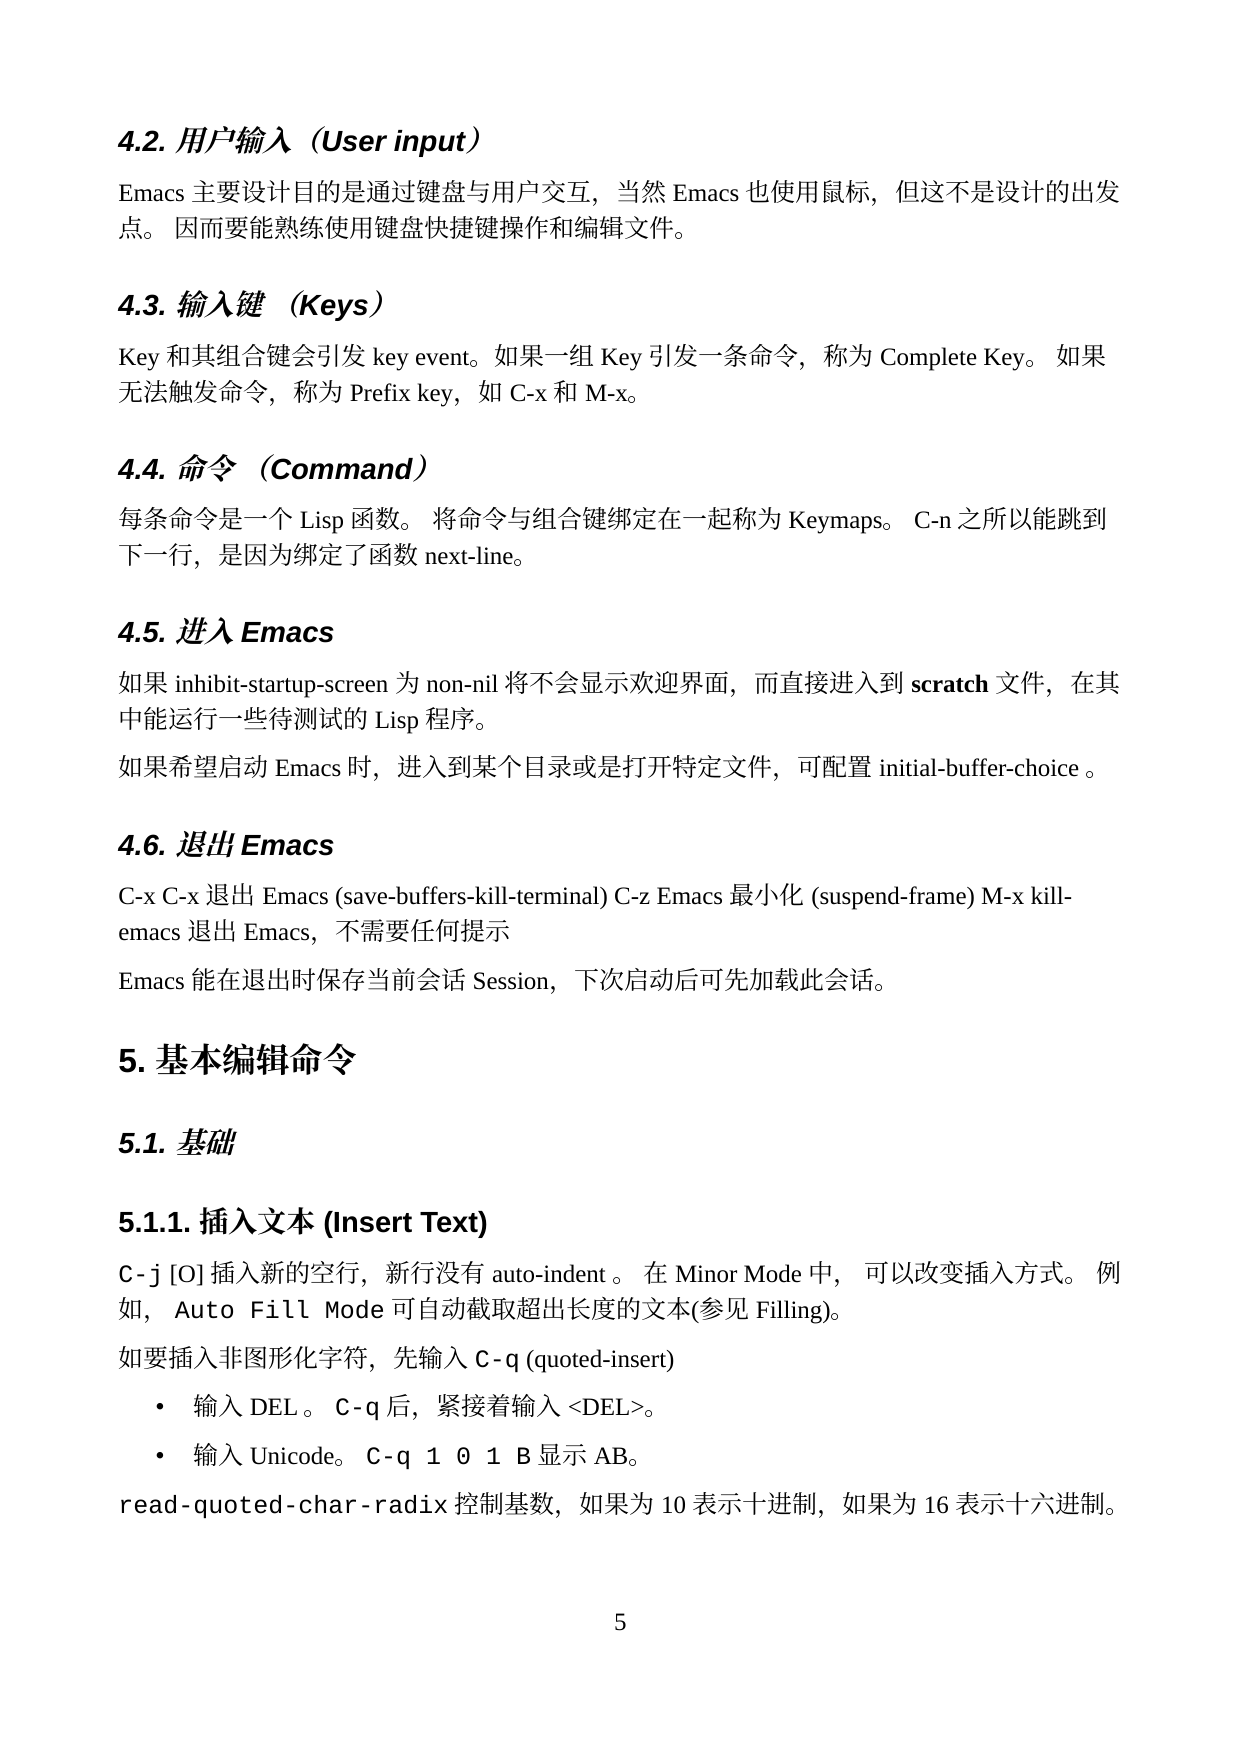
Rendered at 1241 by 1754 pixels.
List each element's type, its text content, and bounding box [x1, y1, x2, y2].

text 如要插入非图形化字符，先输入 C-q (quoted-insert) [118, 1338, 1122, 1374]
subtitle 退出 Emacs [118, 822, 1122, 863]
subtitle 基础 [118, 1119, 1122, 1161]
text Key 和其组合键会引发 key event。如果一组 Key 引发一条命令，称为 Complete Key。 如果无法触发命令，称为 Prefix key，如 C-x 和 M-x。 [118, 336, 1122, 408]
text C-x C-x 退出 Emacs (save-buffers-kill-terminal) C-z Emacs 最小化 (suspend-frame) M-x kill-emacs 退出 Emacs，不需要任何提示 [118, 876, 1122, 948]
list 输入 Unicode。 C-q 1 0 1 B 显示 AB。 [156, 1436, 1122, 1472]
text 每条命令是一个 Lisp 函数。 将命令与组合键绑定在一起称为 Keymaps。 C-n 之所以能跳到下一行，是因为绑定了函数 next-line。 [118, 500, 1122, 572]
subtitle 基本编辑命令 [118, 1034, 1122, 1082]
list 输入 DEL 。 C-q 后，紧接着输入 <DEL>。 [156, 1387, 1122, 1423]
subtitle 进入 Emacs [118, 609, 1122, 651]
text Emacs 主要设计目的是通过键盘与用户交互，当然 Emacs 也使用鼠标，但这不是设计的出发点。 因而要能熟练使用键盘快捷键操作和编辑文件。 [118, 172, 1122, 244]
text C-j [O] 插入新的空行，新行没有 auto-indent 。 在 Minor Mode 中， 可以改变插入方式。 例如， Auto Fill Mode 可自动截取超出长度的文本(参见 Filling)。 [118, 1253, 1122, 1326]
text 如果希望启动 Emacs 时，进入到某个目录或是打开特定文件，可配置 initial-buffer-choice 。 [118, 748, 1122, 784]
text read-quoted-char-radix 控制基数，如果为 10 表示十进制，如果为 16 表示十六进制。 [118, 1484, 1122, 1557]
subtitle 命令 （Command） [118, 446, 1122, 487]
subtitle 用户输入（User input） [118, 118, 1122, 160]
subtitle 插入文本 (Insert Text) [118, 1199, 1122, 1241]
text 如果 inhibit-startup-screen 为 non-nil 将不会显示欢迎界面，而直接进入到 scratch 文件，在其中能运行一些待测试的 Lisp 程序。 [118, 664, 1122, 736]
subtitle 输入键 （Keys） [118, 282, 1122, 324]
text Emacs 能在退出时保存当前会话 Session，下次启动后可先加载此会话。 [118, 960, 1122, 996]
